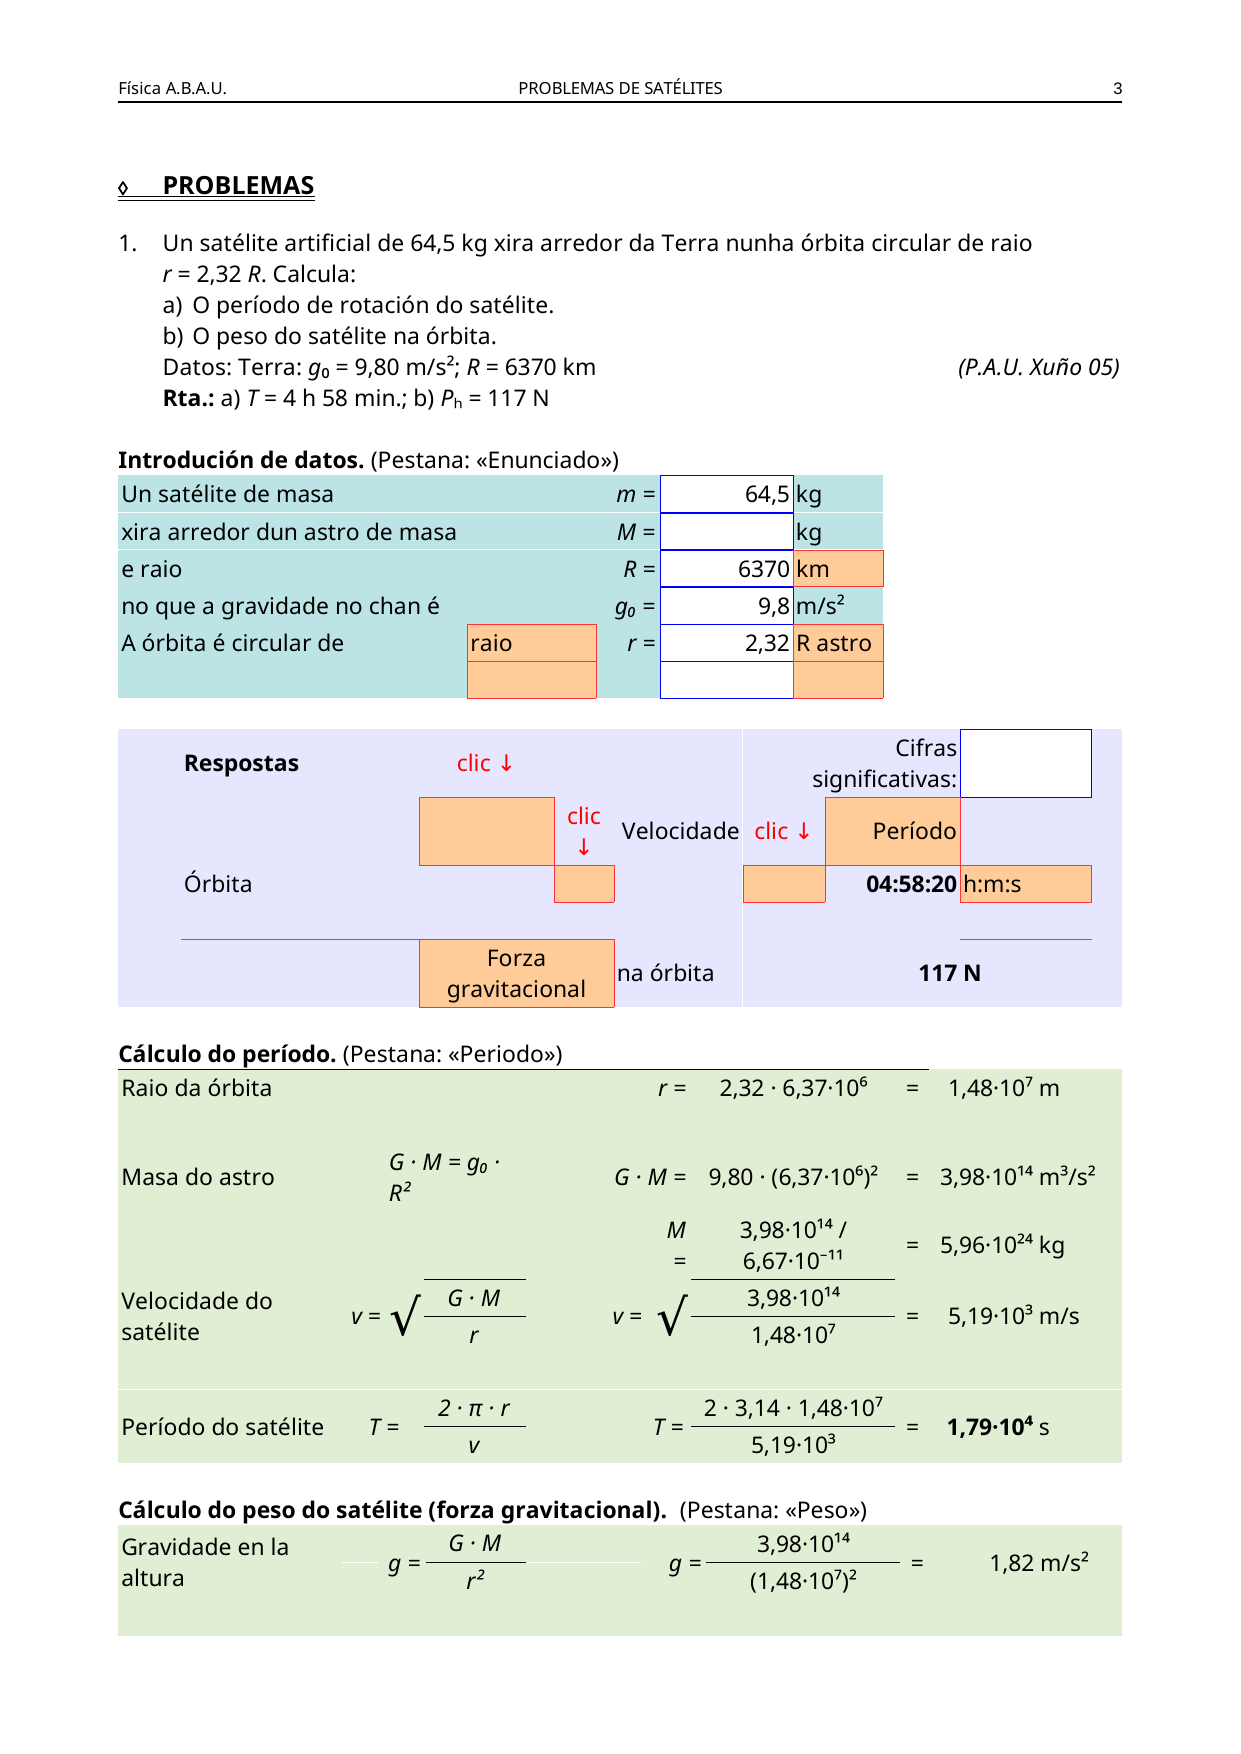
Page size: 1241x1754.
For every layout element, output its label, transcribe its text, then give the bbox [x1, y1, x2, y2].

table_cell = [895, 1143, 929, 1211]
table_cell 5,19·10³ [691, 1427, 895, 1463]
table_cell [526, 1143, 599, 1211]
table_cell kg [794, 513, 883, 549]
table_cell [598, 1599, 641, 1636]
table_cell [811, 1599, 900, 1636]
table_header kg [794, 475, 883, 512]
table_cell [526, 1390, 599, 1426]
table_cell [118, 1353, 346, 1389]
table_header [342, 1525, 378, 1562]
table_cell [419, 902, 554, 939]
table_header Raio da órbita [118, 1070, 346, 1106]
table_header [599, 1070, 647, 1106]
text Datos: Terra: g₀ = 9,80 m/s²; R = 6370 km (P.A.U. Xuño 05) [162, 351, 1122, 382]
table_cell M = [596, 513, 660, 549]
table_cell [825, 902, 960, 939]
table_cell 2 · 3,14 · 1,48·10⁷ [691, 1390, 895, 1426]
table_cell m/s [1036, 1279, 1122, 1353]
table_header 1,82 [934, 1525, 1037, 1599]
table_header [386, 1070, 424, 1106]
table_cell 117 [825, 939, 960, 1007]
table_cell r = [597, 624, 660, 661]
table_header [1092, 729, 1122, 797]
table_cell [900, 1599, 934, 1636]
table_cell 3,98·10¹⁴ / 6,67·10⁻¹¹ [691, 1211, 895, 1279]
table_cell [1036, 1106, 1122, 1143]
table_cell [804, 1106, 895, 1143]
table_cell [118, 1211, 346, 1279]
table_cell [641, 1599, 706, 1636]
table_cell [794, 662, 883, 698]
table_header [526, 1525, 598, 1562]
table_cell [468, 662, 596, 698]
table_cell clic ↓ [555, 797, 614, 865]
table_cell [346, 1211, 386, 1279]
table_header r = [647, 1070, 691, 1106]
table_cell √ [647, 1279, 691, 1353]
table_cell [743, 939, 825, 1007]
table_cell [419, 866, 554, 902]
table_cell [1092, 902, 1122, 939]
table_cell [118, 939, 181, 1007]
table_cell Velocidade do satélite [118, 1279, 346, 1353]
table_cell √ [386, 1279, 424, 1353]
table_cell [424, 1106, 526, 1143]
table_cell clic ↓ [743, 797, 825, 865]
table_cell [118, 865, 181, 902]
table_cell 1,48·10⁷ [691, 1317, 895, 1353]
table_cell A órbita é circular de [118, 624, 467, 661]
table_cell [426, 1599, 526, 1636]
table_cell [883, 513, 1014, 549]
table_cell [181, 940, 419, 1007]
table_header [424, 1070, 526, 1106]
table_header Gravidade en la altura [118, 1525, 342, 1599]
table_cell [1092, 865, 1122, 902]
table_cell [1014, 661, 1087, 698]
table_cell [934, 1599, 1037, 1636]
table_cell = [895, 1279, 929, 1353]
table_cell Velocidade [614, 797, 742, 865]
table_cell [884, 550, 1014, 587]
table_header [883, 475, 1014, 512]
table_cell e raio [118, 550, 467, 587]
table_cell [1092, 939, 1122, 1007]
table_header m/s² [1037, 1525, 1122, 1599]
table_cell [895, 1353, 929, 1389]
table_cell m³/s² [1036, 1143, 1122, 1211]
table_cell [599, 1211, 647, 1279]
table_cell [615, 865, 742, 902]
table_header [346, 1070, 386, 1106]
table_cell [929, 1353, 1036, 1389]
table_cell [342, 1563, 378, 1599]
table_header [1014, 475, 1087, 512]
table_cell no que a gravidade no chan é [118, 587, 467, 624]
table_header = [895, 1070, 929, 1106]
table_cell [526, 1106, 599, 1143]
table_cell raio [468, 625, 596, 661]
table_cell r² [426, 1563, 526, 1599]
table_cell [961, 798, 1092, 865]
table_cell [386, 1211, 424, 1279]
table_cell [342, 1599, 378, 1636]
table_cell [1014, 587, 1087, 624]
table_header [526, 1070, 599, 1106]
table_cell [386, 1353, 424, 1389]
table_cell [118, 1106, 346, 1143]
table_cell [691, 1106, 804, 1143]
table_cell 3,98·10¹⁴ [691, 1280, 895, 1316]
table_cell G · M [424, 1280, 526, 1316]
table_cell 9,8 [661, 588, 793, 624]
table_cell N [960, 940, 1092, 1007]
table_header 2,32 · 6,37·10⁶ [691, 1070, 895, 1106]
table_header G · M [426, 1525, 526, 1562]
table_cell 3,98·10¹⁴ [929, 1143, 1036, 1211]
table_cell h:m:s [961, 866, 1091, 902]
table_cell M = [647, 1211, 691, 1279]
table_cell R astro [794, 625, 883, 661]
table_cell R = [596, 550, 660, 587]
table_header [554, 729, 614, 797]
table_cell (1,48·10⁷)² [706, 1563, 900, 1599]
table_cell m/s² [794, 587, 883, 624]
table_header [1087, 475, 1122, 512]
table_cell [420, 798, 554, 865]
table_cell [599, 1390, 647, 1426]
text Introdución de datos. (Pestana: «Enunciado») [118, 444, 1122, 475]
table_cell [597, 661, 660, 698]
table_header 3,98·10¹⁴ [706, 1525, 900, 1562]
table_cell [1087, 661, 1122, 698]
table_header Respostas [181, 729, 419, 797]
table_cell = [895, 1390, 929, 1463]
table_cell [884, 624, 1014, 661]
table_cell [599, 1353, 647, 1389]
table_cell [1014, 513, 1087, 549]
table_cell km [794, 551, 883, 586]
table_cell [526, 1279, 599, 1316]
table_cell 9,80 · (6,37·10⁶)² [691, 1143, 895, 1211]
table_cell s [1036, 1390, 1122, 1463]
table_header g = [641, 1525, 706, 1599]
table_cell 5,19·10³ [929, 1279, 1036, 1353]
table_header Cifras significativas: [743, 729, 960, 797]
table_cell = [895, 1211, 929, 1279]
table_cell [467, 513, 596, 549]
table_cell [346, 1143, 386, 1211]
table_cell Forza gravitacional [420, 940, 614, 1007]
table_header [598, 1525, 641, 1562]
table_cell [554, 903, 614, 939]
table_cell [424, 1353, 526, 1389]
table_header m [1036, 1069, 1122, 1106]
text Rta.: a) T = 4 h 58 min.; b) Pₕ = 117 N [162, 382, 1122, 413]
table_cell Órbita [181, 865, 419, 902]
table_cell [1014, 624, 1087, 661]
table_cell G · M = g₀ · R² [386, 1143, 526, 1211]
table_cell [526, 1353, 599, 1389]
table_cell [1037, 1599, 1122, 1636]
table_cell [118, 902, 181, 939]
table_cell [598, 1563, 641, 1599]
table_cell [883, 587, 1014, 624]
table_cell 2 · π · r [424, 1390, 526, 1426]
subtitle Un satélite artificial de 64,5 kg xira arredor da Terra nunha órbita circular de raio r = 2,32 R. Calcula: [118, 227, 1122, 289]
table_cell [1087, 513, 1122, 549]
table_cell [378, 1599, 426, 1636]
table_cell [526, 1211, 599, 1279]
table_cell [960, 903, 1092, 939]
table_cell [467, 587, 596, 624]
table_cell [526, 1599, 598, 1636]
table_cell v = [346, 1279, 386, 1353]
subtitle PROBLEMAS [118, 168, 1122, 202]
table_cell na órbita [615, 939, 742, 1007]
table_cell [346, 1106, 386, 1143]
table_cell [467, 550, 596, 587]
table_cell [743, 903, 825, 939]
table_cell [691, 1353, 895, 1389]
table_cell [118, 1599, 342, 1636]
table_cell [661, 662, 793, 698]
table_cell [647, 1353, 691, 1389]
table_cell [1014, 550, 1087, 587]
table_cell [1087, 624, 1122, 661]
table_cell v = [599, 1279, 647, 1353]
table_cell [884, 661, 1014, 698]
subtitle O período de rotación do satélite. [162, 289, 1122, 320]
table_cell [526, 1563, 598, 1599]
table_header Un satélite de masa [118, 475, 467, 512]
table_cell [526, 1316, 599, 1353]
text Cálculo do peso do satélite (forza gravitacional). (Pestana: «Peso») [118, 1494, 1122, 1525]
table_cell [181, 797, 419, 865]
table_cell [647, 1106, 691, 1143]
table_cell kg [1036, 1211, 1122, 1279]
table_cell [555, 866, 614, 902]
table_header [118, 729, 181, 797]
table_cell [181, 902, 419, 939]
table_header 64,5 [661, 476, 793, 512]
table_cell [346, 1353, 386, 1389]
table_cell v [424, 1427, 526, 1463]
table_header [961, 730, 1091, 797]
table_cell [661, 514, 793, 549]
table_cell [599, 1106, 647, 1143]
table_cell g₀ = [596, 587, 660, 624]
table_header 1,48·10⁷ [929, 1069, 1036, 1106]
table_cell [706, 1599, 811, 1636]
table_cell 5,96·10²⁴ [929, 1211, 1036, 1279]
table_cell xira arredor dun astro de masa [118, 513, 467, 549]
table_cell T = [647, 1390, 691, 1463]
table_cell 2,32 [661, 625, 793, 661]
table_header = [900, 1525, 934, 1599]
table_cell T = [346, 1390, 424, 1463]
table_cell [895, 1106, 929, 1143]
table_cell [526, 1426, 599, 1463]
table_header [467, 475, 596, 512]
table_header m = [596, 475, 660, 512]
table_cell 1,79·10⁴ [929, 1390, 1036, 1463]
table_cell Período do satélite [118, 1390, 346, 1463]
table_cell [599, 1426, 647, 1463]
table_cell [1087, 550, 1122, 587]
table_cell [1092, 797, 1122, 865]
table_cell Masa do astro [118, 1143, 346, 1211]
table_cell [118, 661, 467, 698]
table_header clic ↓ [419, 729, 554, 797]
table_header [614, 729, 742, 797]
table_cell [386, 1106, 424, 1143]
table_cell [744, 866, 825, 902]
table_cell [118, 797, 181, 865]
table_cell r [424, 1317, 526, 1353]
table_cell G · M = [599, 1143, 691, 1211]
table_cell [1087, 587, 1122, 624]
table_cell [614, 902, 742, 939]
table_cell Período [826, 798, 960, 865]
table_header g = [378, 1525, 426, 1599]
table_cell [424, 1211, 526, 1279]
table_cell [929, 1106, 1036, 1143]
table_cell 04:58:20 [826, 866, 960, 902]
subtitle O peso do satélite na órbita. [162, 320, 1122, 351]
text Cálculo do período. (Pestana: «Periodo») [118, 1038, 1122, 1069]
table_cell 6370 [661, 551, 793, 586]
table_cell [1036, 1353, 1122, 1389]
